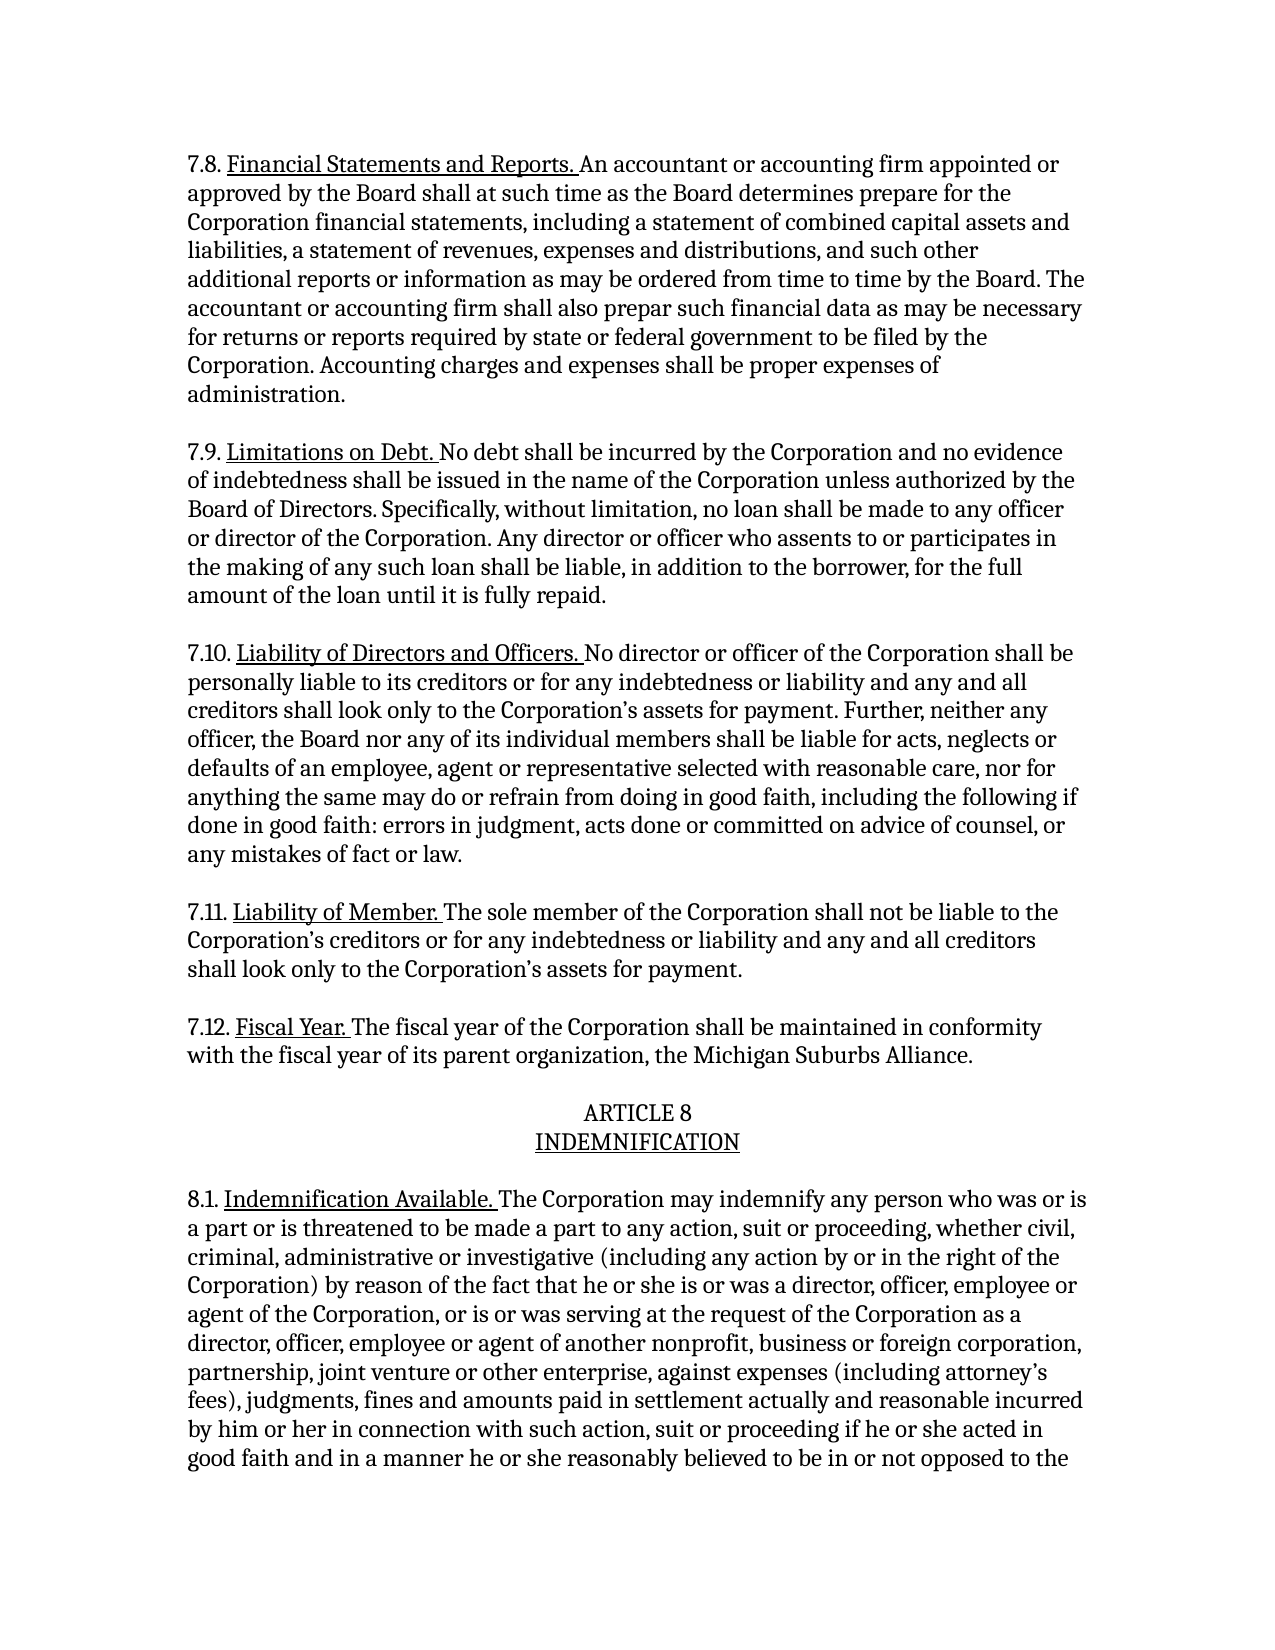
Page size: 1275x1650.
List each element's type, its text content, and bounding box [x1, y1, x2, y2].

text INDEMNIFICATION [187, 1127, 1087, 1156]
text 7.11. Liability of Member. The sole member of the Corporation shall not be liable to the Corporation’s creditors or for any indebtedness or liability and any and all creditors shall look only to the Corporation’s assets for payment. [187, 897, 1087, 984]
text 7.8. Financial Statements and Reports. An accountant or accounting firm appointed or approved by the Board shall at such time as the Board determines prepare for the Corporation financial statements, including a statement of combined capital assets and liabilities, a statement of revenues, expenses and distributions, and such other additional reports or information as may be ordered from time to time by the Board. The accountant or accounting firm shall also prepar such financial data as may be necessary for returns or reports required by state or federal government to be filed by the Corporation. Accounting charges and expenses shall be proper expenses of administration. [187, 150, 1087, 409]
text ARTICLE 8 [187, 1099, 1087, 1127]
text 7.9. Limitations on Debt. No debt shall be incurred by the Corporation and no evidence of indebtedness shall be issued in the name of the Corporation unless authorized by the Board of Directors. Specifically, without limitation, no loan shall be made to any officer or director of the Corporation. Any director or officer who assents to or participates in the making of any such loan shall be liable, in addition to the borrower, for the full amount of the loan until it is fully repaid. [187, 437, 1087, 610]
text 7.12. Fiscal Year. The fiscal year of the Corporation shall be maintained in conformity with the fiscal year of its parent organization, the Michigan Suburbs Alliance. [187, 1012, 1087, 1070]
text 7.10. Liability of Directors and Officers. No director or officer of the Corporation shall be personally liable to its creditors or for any indebtedness or liability and any and all creditors shall look only to the Corporation’s assets for payment. Further, neither any officer, the Board nor any of its individual members shall be liable for acts, neglects or defaults of an employee, agent or representative selected with reasonable care, nor for anything the same may do or refrain from doing in good faith, including the following if done in good faith: errors in judgment, acts done or committed on advice of counsel, or any mistakes of fact or law. [187, 639, 1087, 869]
text 8.1. Indemnification Available. The Corporation may indemnify any person who was or is a part or is threatened to be made a part to any action, suit or proceeding, whether civil, criminal, administrative or investigative (including any action by or in the right of the Corporation) by reason of the fact that he or she is or was a director, officer, employee or agent of the Corporation, or is or was serving at the request of the Corporation as a director, officer, employee or agent of another nonprofit, business or foreign corporation, partnership, joint venture or other enterprise, against expenses (including attorney’s fees), judgments, fines and amounts paid in settlement actually and reasonable incurred by him or her in connection with such action, suit or proceeding if he or she acted in good faith and in a manner he or she reasonably believed to be in or not opposed to the [187, 1185, 1087, 1472]
